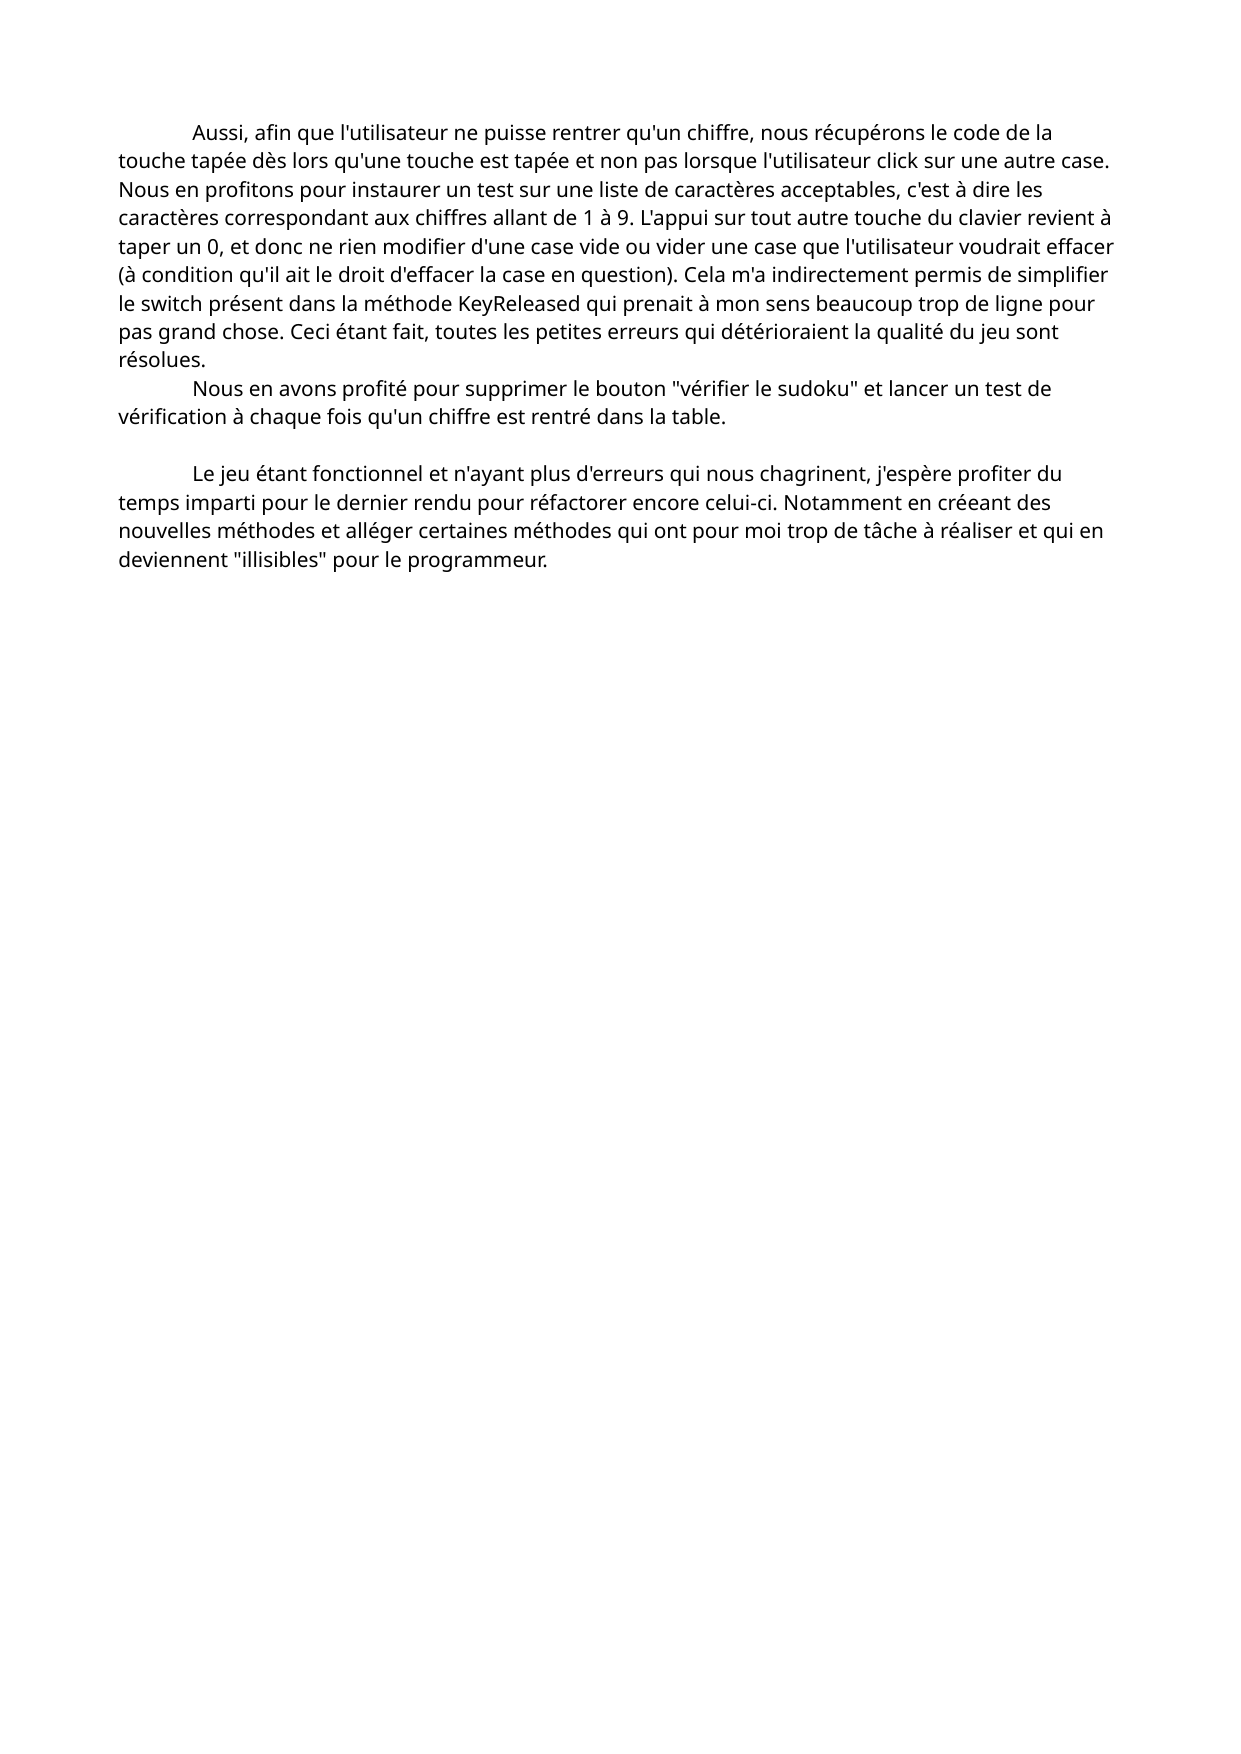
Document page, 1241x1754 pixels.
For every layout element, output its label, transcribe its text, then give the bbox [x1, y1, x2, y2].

text Nous en avons profité pour supprimer le bouton "vérifier le sudoku" et lancer un test de vérification à chaque fois qu'un chiffre est rentré dans la table. [118, 374, 1122, 431]
text Le jeu étant fonctionnel et n'ayant plus d'erreurs qui nous chagrinent, j'espère profiter du temps imparti pour le dernier rendu pour réfactorer encore celui-ci. Notamment en créeant des nouvelles méthodes et alléger certaines méthodes qui ont pour moi trop de tâche à réaliser et qui en deviennent "illisibles" pour le programmeur. [118, 459, 1122, 573]
text Aussi, afin que l'utilisateur ne puisse rentrer qu'un chiffre, nous récupérons le code de la touche tapée dès lors qu'une touche est tapée et non pas lorsque l'utilisateur click sur une autre case. Nous en profitons pour instaurer un test sur une liste de caractères acceptables, c'est à dire les caractères correspondant aux chiffres allant de 1 à 9. L'appui sur tout autre touche du clavier revient à taper un 0, et donc ne rien modifier d'une case vide ou vider une case que l'utilisateur voudrait effacer (à condition qu'il ait le droit d'effacer la case en question). Cela m'a indirectement permis de simplifier le switch présent dans la méthode KeyReleased qui prenait à mon sens beaucoup trop de ligne pour pas grand chose. Ceci étant fait, toutes les petites erreurs qui détérioraient la qualité du jeu sont résolues. [118, 118, 1122, 374]
